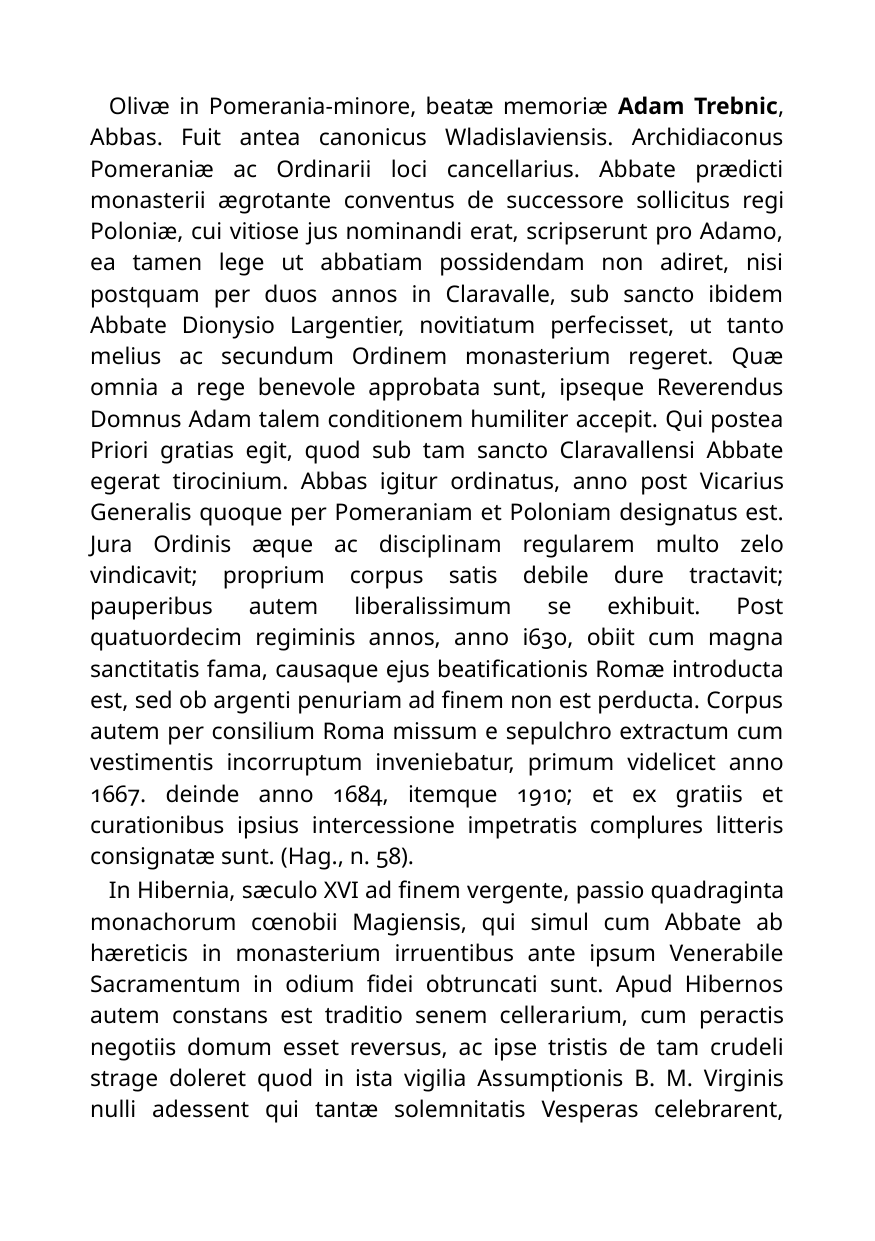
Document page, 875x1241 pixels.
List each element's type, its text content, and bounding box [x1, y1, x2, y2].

text Olivæ in Pomerania-minore, beatæ memoriæ Adam Trebnic, Abbas. Fuit antea canonicus Wladislaviensis. Archidiaconus Pomeraniæ ac Ordinarii loci cancellarius. Abbate prædicti monasterii ægrotante conventus de successore solli­citus regi Poloniæ, cui vitiose jus nominandi erat, scripserunt pro Adamo, ea tamen lege ut abbatiam possidendam non adiret, nisi postquam per duos annos in Claravalle, sub sancto ibidem Abbate Dionysio Largentier, novitiatum perfe­cisset, ut tanto melius ac secundum Ordinem monasterium regeret. Quæ omnia a rege benevole approbata sunt, ipseque Reverendus Domnus Adam talem conditionem humiliter accepit. Qui postea Priori gratias egit, quod sub tam sancto Claravallensi Abbate egerat tirocinium. Abbas igitur ordi­natus, anno post Vicarius Generalis quoque per Pomeraniam et Poloniam designatus est. Jura Ordinis æque ac discipli­nam regularem multo zelo vindicavit; proprium corpus satis debile dure tractavit; pauperibus autem liberalissimum se exhibuit. Post quatuordecim regiminis annos, anno i63o, obiit cum magna sanctitatis fama, causaque ejus beatificationis Romæ introducta est, sed ob argenti penuriam ad finem non est perducta. Corpus autem per consilium Roma missum e sepulchro extractum cum vestimentis incorruptum invenie­batur, primum videlicet anno 1667. deinde anno 1684, itemque 1910; et ex gratiis et curationibus ipsius intercessione impetratis complures litteris consignatæ sunt. (Hag., n. 58). [90, 90, 784, 871]
text In Hibernia, sæculo XVI ad finem vergente, passio qua­draginta monachorum cœnobii Magiensis, qui simul cum Abbate ab hæreticis in monasterium irruentibus ante ipsum Venerabile Sacramentum in odium fidei obtruncati sunt. Apud Hibernos autem constans est traditio senem cellera­rium, cum peractis negotiis domum esset reversus, ac ipse tristis de tam crudeli strage doleret quod in ista vigilia As­sumptionis B. M. Virginis nulli adessent qui tantæ solemnitatis Vesperas celebrarent, [90, 874, 784, 1124]
